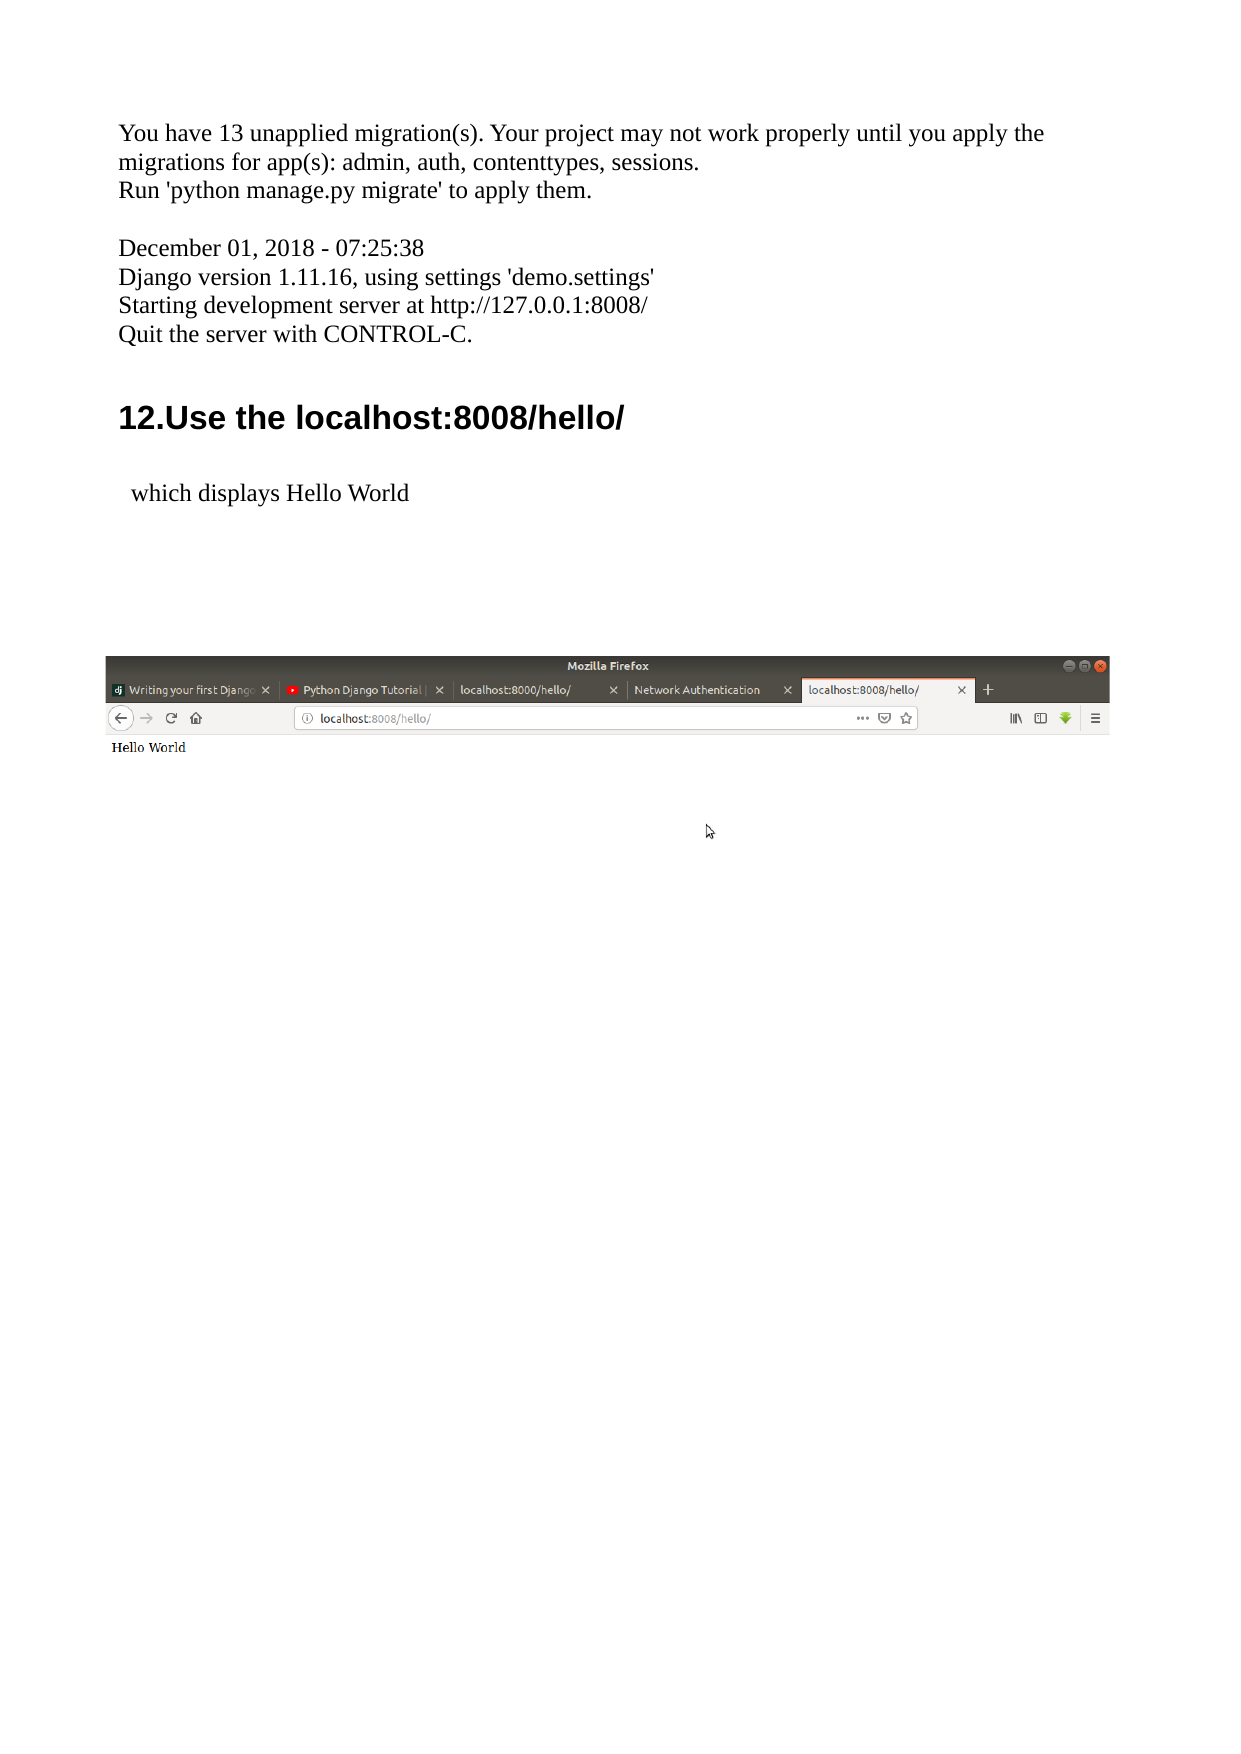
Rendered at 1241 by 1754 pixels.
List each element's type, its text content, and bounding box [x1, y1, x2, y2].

subtitle 12.Use the localhost:8008/hello/ [118, 398, 1122, 436]
text Quit the server with CONTROL-C. [118, 319, 1122, 348]
text Run 'python manage.py migrate' to apply them. [118, 176, 1122, 204]
text which displays Hello World [118, 478, 1122, 506]
text December 01, 2018 - 07:25:38 [118, 233, 1122, 262]
text Starting development server at http://127.0.0.1:8008/ [118, 291, 1122, 319]
text You have 13 unapplied migration(s). Your project may not work properly until you apply the migrations for app(s): admin, auth, contenttypes, sessions. [118, 118, 1122, 176]
picture [105, 656, 1110, 1229]
text Django version 1.11.16, using settings 'demo.settings' [118, 262, 1122, 291]
